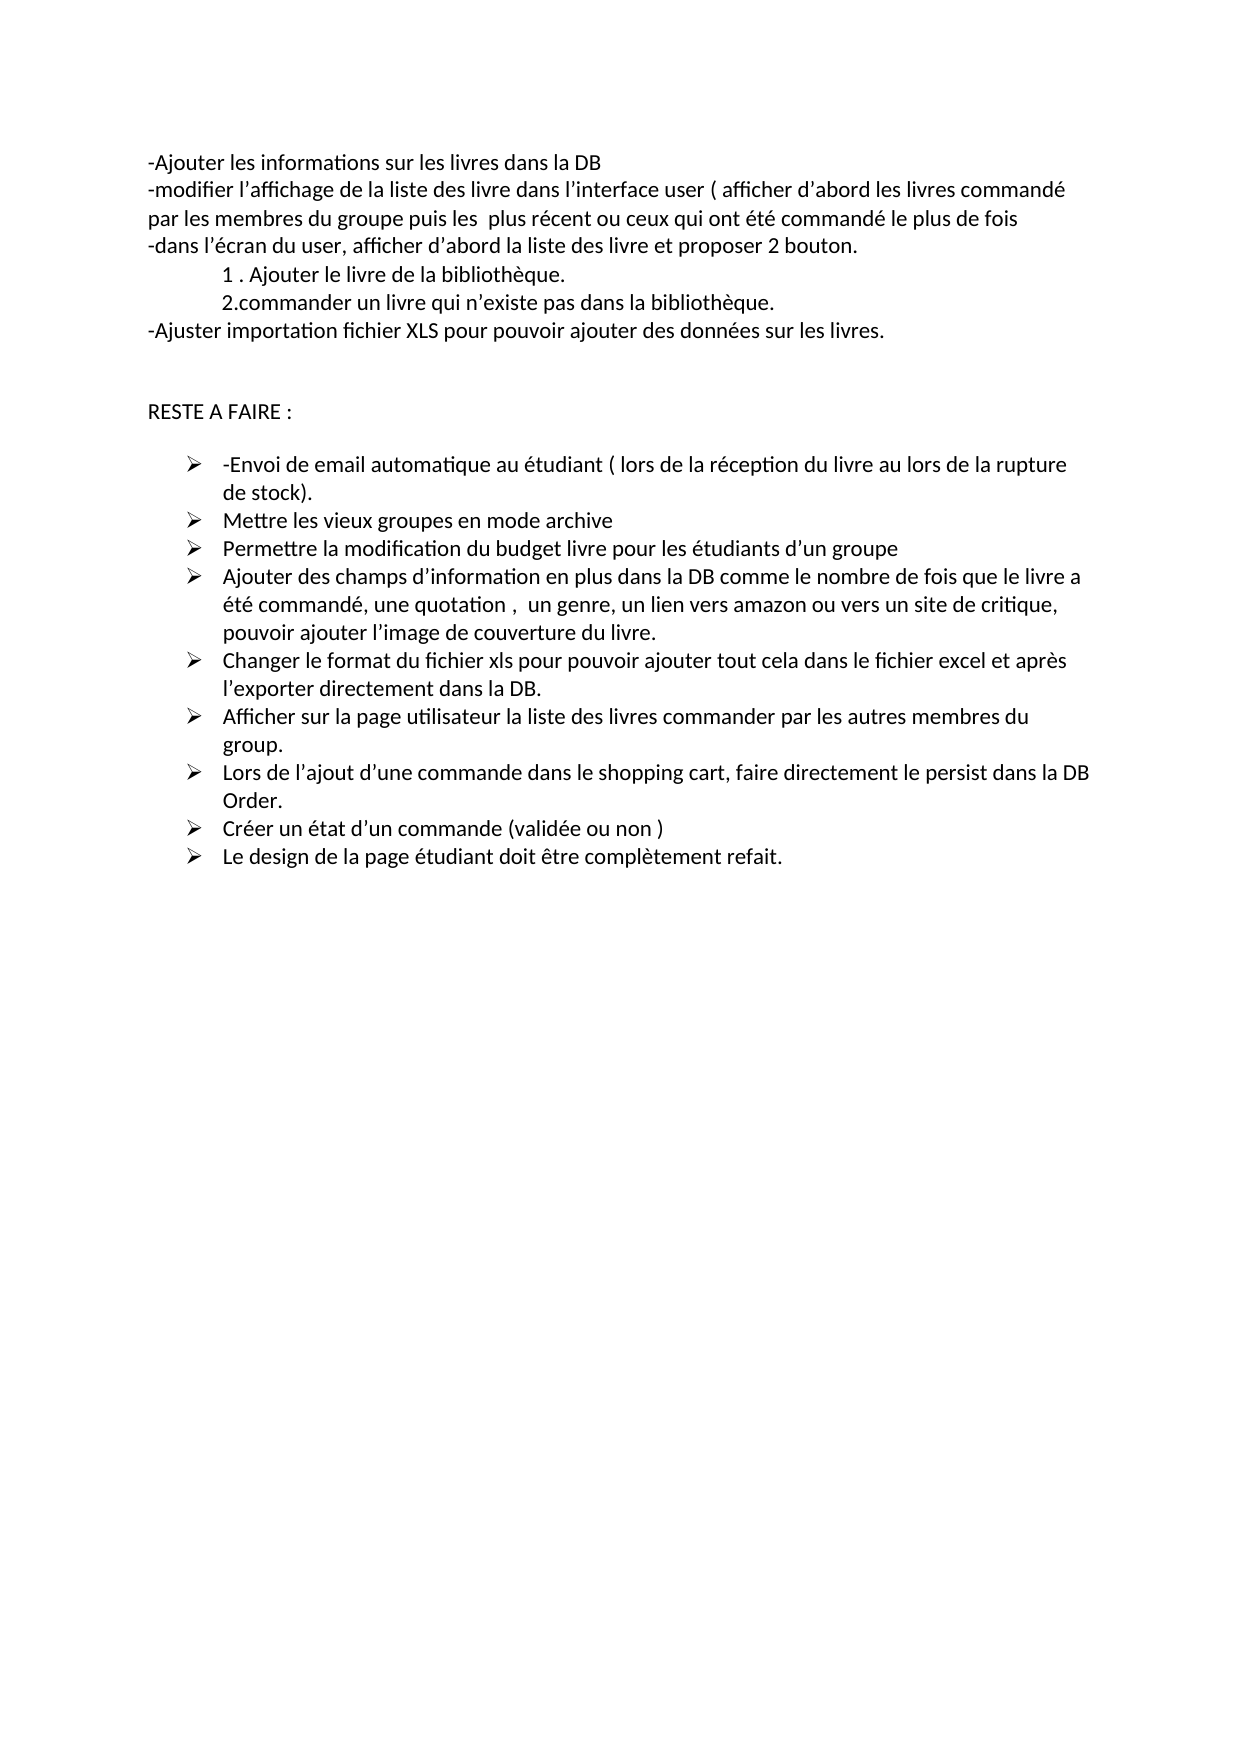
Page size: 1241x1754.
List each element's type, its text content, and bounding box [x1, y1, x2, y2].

text 1 . Ajouter le livre de la bibliothèque. [148, 260, 1093, 288]
list Afficher sur la page utilisateur la liste des livres commander par les autres membres du group. [185, 702, 1093, 758]
list Créer un état d’un commande (validée ou non ) [185, 814, 1093, 842]
list Le design de la page étudiant doit être complètement refait. [185, 842, 1093, 870]
text -Ajuster importation fichier XLS pour pouvoir ajouter des données sur les livres. [148, 316, 1093, 344]
list -Envoi de email automatique au étudiant ( lors de la réception du livre au lors de la rupture de stock). [185, 450, 1093, 506]
text RESTE A FAIRE : [148, 397, 1093, 425]
list Ajouter des champs d’information en plus dans la DB comme le nombre de fois que le livre a été commandé, une quotation , un genre, un lien vers amazon ou vers un site de critique, pouvoir ajouter l’image de couverture du livre. [185, 562, 1093, 646]
list Mettre les vieux groupes en mode archive [185, 506, 1093, 534]
list Lors de l’ajout d’une commande dans le shopping cart, faire directement le persist dans la DB Order. [185, 758, 1093, 814]
list Permettre la modification du budget livre pour les étudiants d’un groupe [185, 534, 1093, 562]
text -dans l’écran du user, afficher d’abord la liste des livre et proposer 2 bouton. [148, 232, 1093, 260]
list Changer le format du fichier xls pour pouvoir ajouter tout cela dans le fichier excel et après l’exporter directement dans la DB. [185, 646, 1093, 702]
text 2.commander un livre qui n’existe pas dans la bibliothèque. [148, 288, 1093, 316]
text -Ajouter les informations sur les livres dans la DB -modifier l’affichage de la liste des livre dans l’interface user ( afficher d’abord les livres commandé par les membres du groupe puis les plus récent ou ceux qui ont été commandé le plus de fois [148, 148, 1093, 232]
